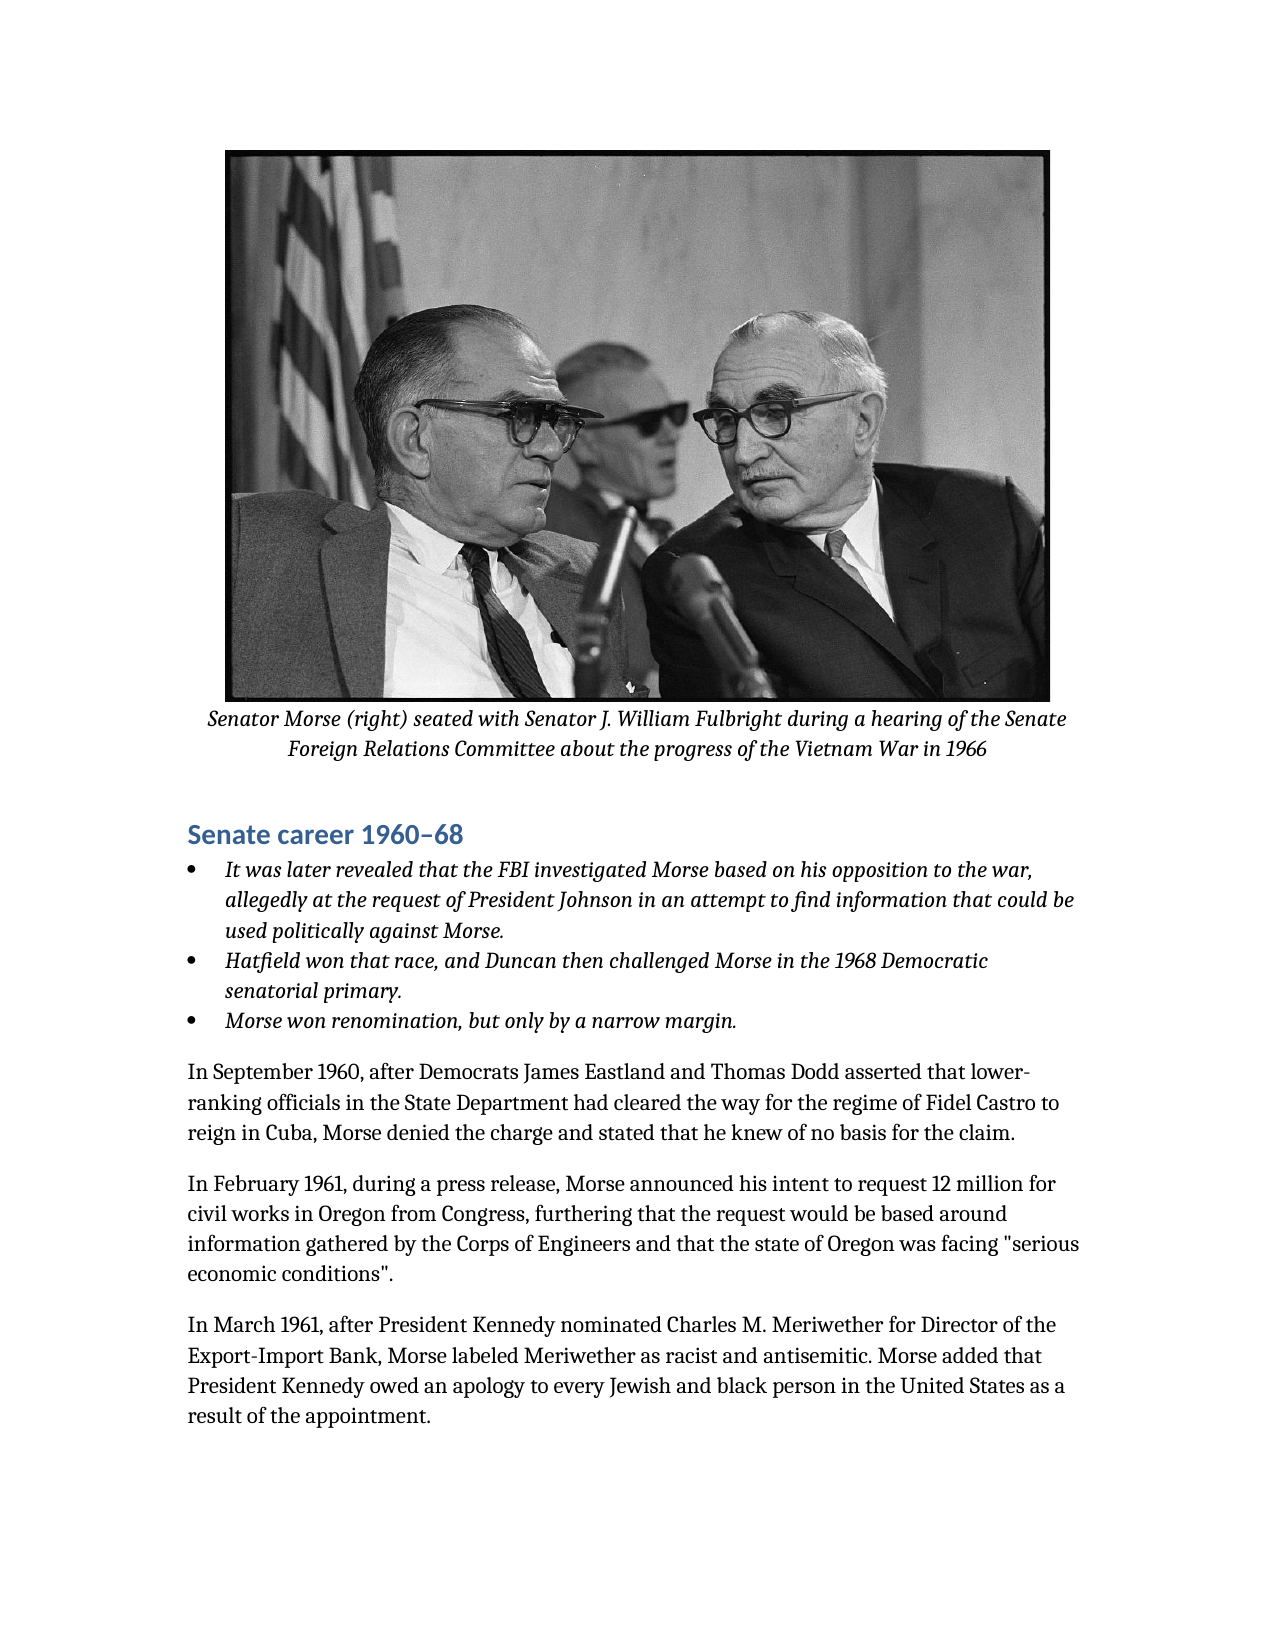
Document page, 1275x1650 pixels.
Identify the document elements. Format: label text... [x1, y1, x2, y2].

list It was later revealed that the FBI investigated Morse based on his opposition to the war, allegedly at the request of President Johnson in an attempt to find information that could be used politically against Morse. [187, 857, 1087, 944]
text In February 1961, during a press release, Morse announced his intent to request 12 million for civil works in Oregon from Congress, furthering that the request would be based around information gathered by the Corps of Engineers and that the state of Oregon was facing "serious economic conditions". [187, 1171, 1087, 1288]
text In March 1961, after President Kennedy nominated Charles M. Meriwether for Director of the Export-Import Bank, Morse labeled Meriwether as racist and antisemitic. Morse added that President Kennedy owed an apology to every Jewish and black person in the United States as a result of the appointment. [187, 1312, 1087, 1429]
text In September 1960, after Democrats James Eastland and Thomas Dodd asserted that lower-ranking officials in the State Department had cleared the way for the regime of Fidel Castro to reign in Cuba, Morse denied the charge and stated that he knew of no basis for the claim. [187, 1059, 1087, 1146]
text Senator Morse (right) seated with Senator J. William Fulbright during a hearing of the Senate Foreign Relations Committee about the progress of the Vietnam War in 1966 [187, 150, 1087, 762]
list Morse won renomination, but only by a narrow margin. [187, 1008, 1087, 1034]
list Hatfield won that race, and Duncan then challenged Morse in the 1968 Democratic senatorial primary. [187, 948, 1087, 1004]
picture [225, 150, 1050, 702]
subtitle Senate career 1960–68 [187, 816, 1087, 852]
